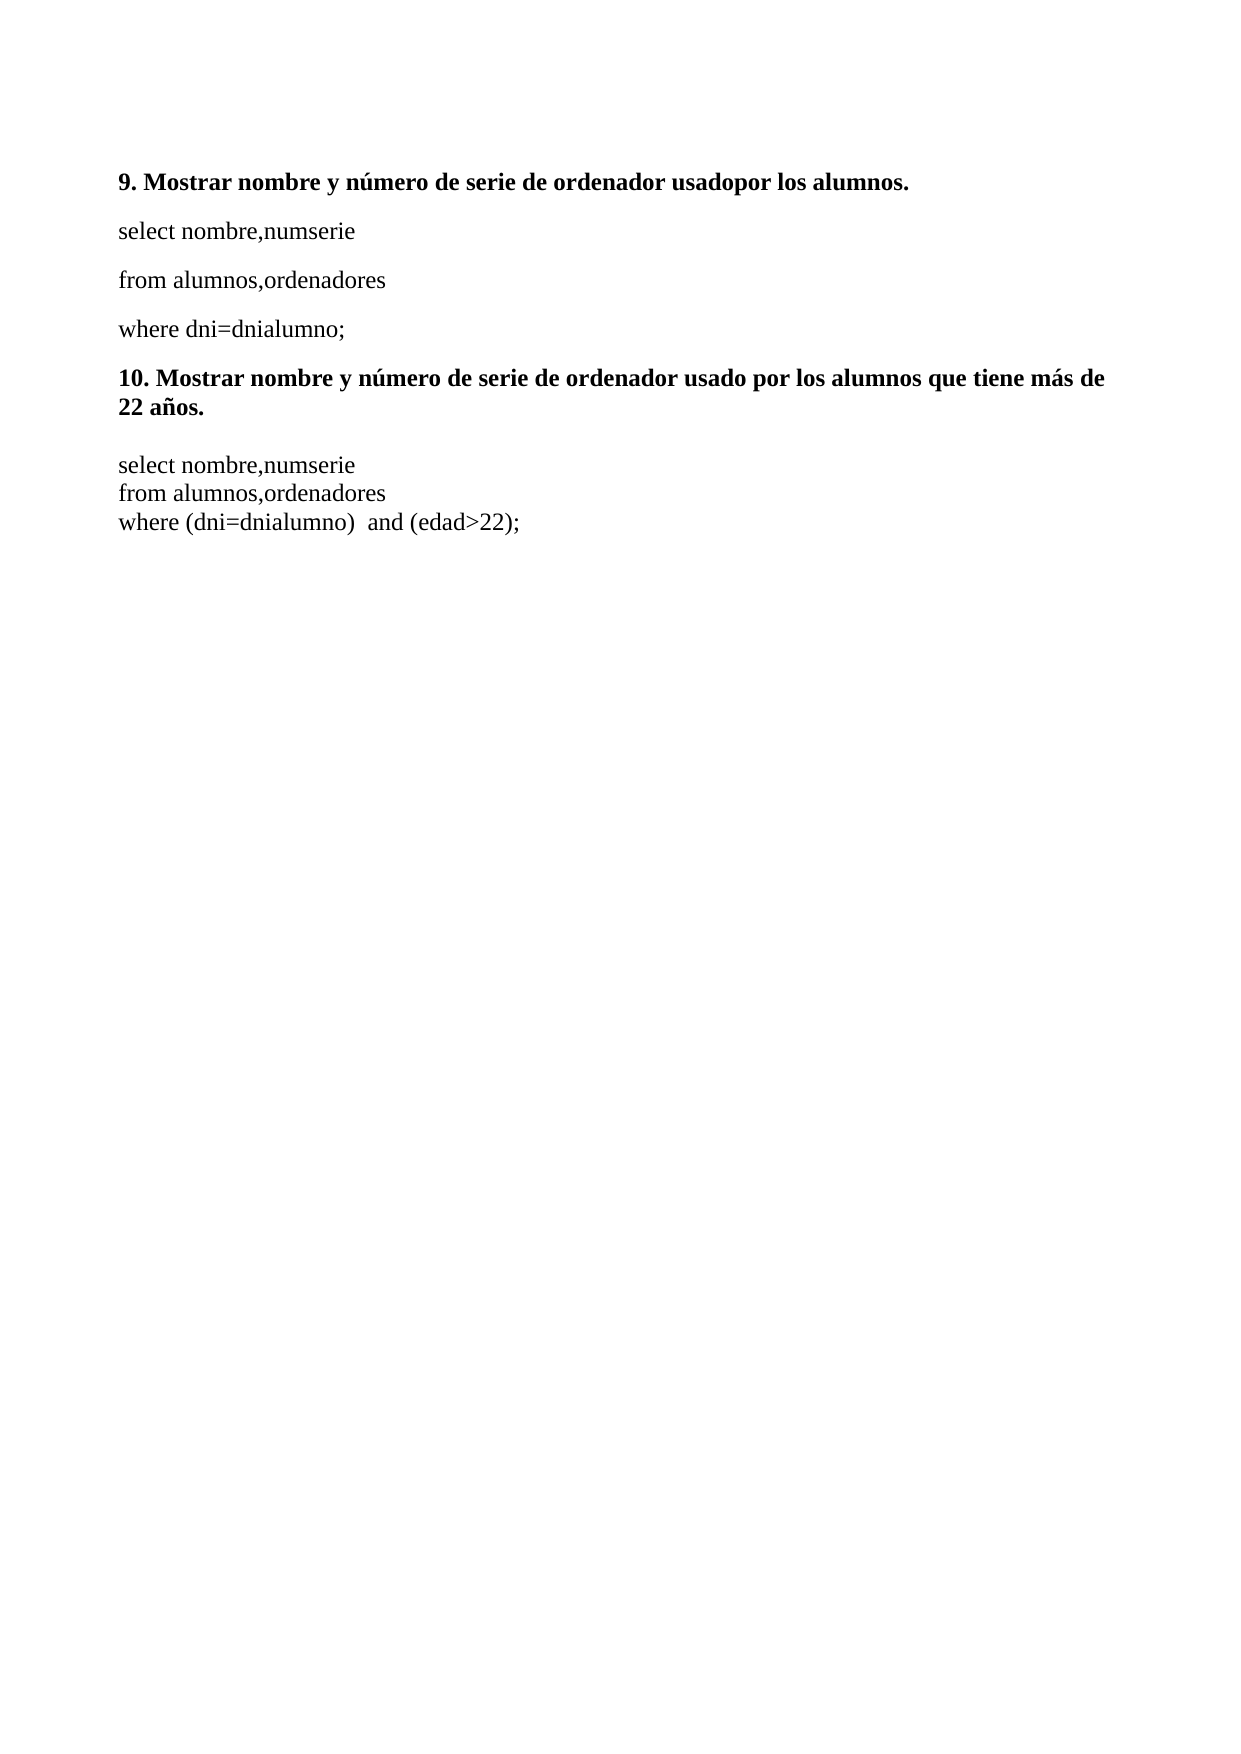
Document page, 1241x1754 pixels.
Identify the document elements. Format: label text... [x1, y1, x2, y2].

text select nombre,numserie [118, 450, 1122, 478]
text 10. Mostrar nombre y número de serie de ordenador usado por los alumnos que tiene más de 22 años. [118, 363, 1122, 421]
text 9. Mostrar nombre y número de serie de ordenador usadopor los alumnos. [118, 167, 1122, 196]
text from alumnos,ordenadores [118, 478, 1122, 507]
text from alumnos,ordenadores [118, 265, 1122, 294]
text where (dni=dnialumno) and (edad>22); [118, 507, 1122, 536]
text where dni=dnialumno; [118, 314, 1122, 343]
text select nombre,numserie [118, 216, 1122, 245]
